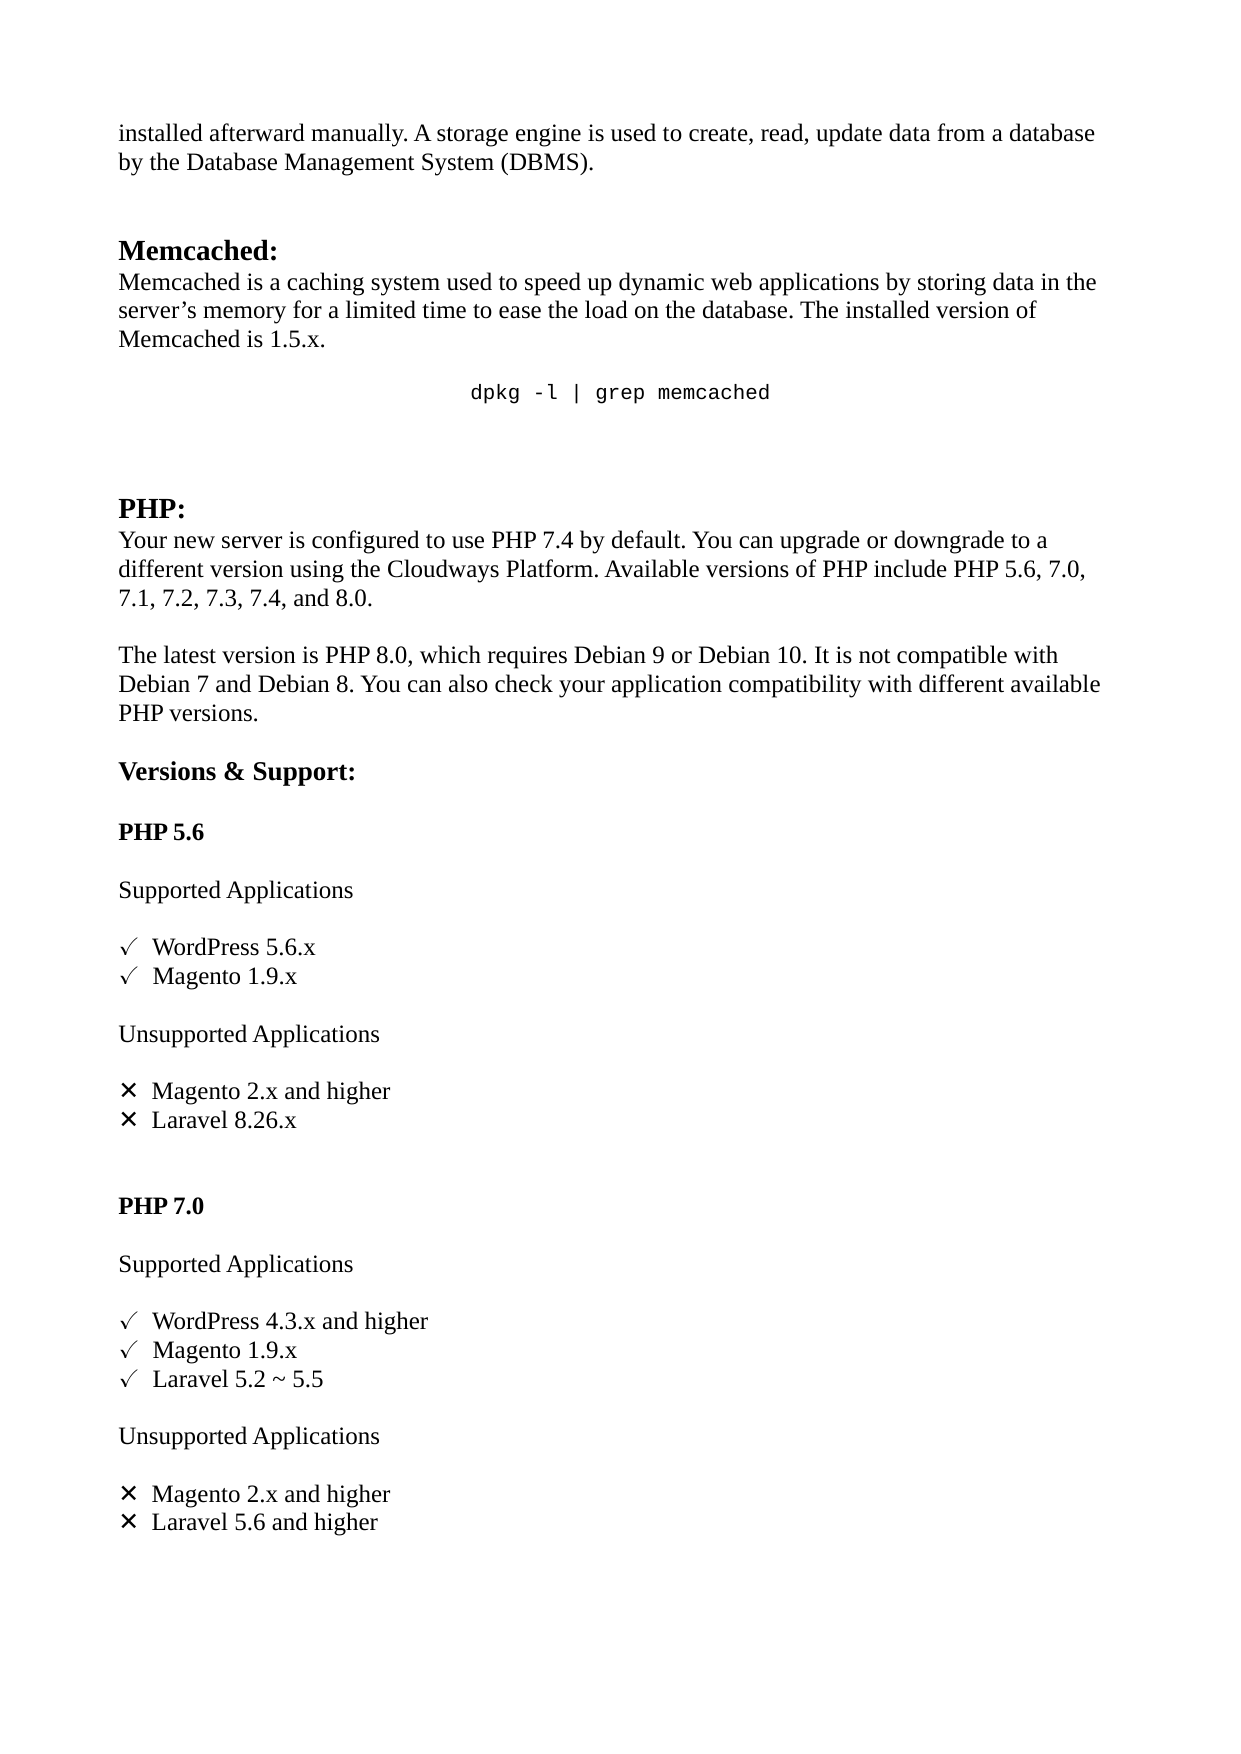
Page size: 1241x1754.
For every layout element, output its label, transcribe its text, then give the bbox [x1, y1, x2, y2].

text Unsupported Applications [118, 1421, 1122, 1450]
text Supported Applications [118, 1249, 1122, 1277]
text PHP 5.6 [118, 817, 1122, 846]
text The latest version is PHP 8.0, which requires Debian 9 or Debian 10. It is not compatible with Debian 7 and Debian 8. You can also check your application compatibility with different available PHP versions. [118, 640, 1122, 726]
text dpkg -l | grep memcached [118, 382, 1122, 405]
text Memcached: [118, 233, 1122, 267]
text ✓ Magento 1.9.x [118, 961, 1122, 990]
text Versions & Support: [118, 755, 1122, 786]
text ✓ Magento 1.9.x [118, 1335, 1122, 1364]
text Unsupported Applications [118, 1019, 1122, 1047]
text ✕ Laravel 8.26.x [118, 1105, 1122, 1134]
text PHP: [118, 492, 1122, 525]
text Supported Applications [118, 875, 1122, 904]
text ✕ Magento 2.x and higher [118, 1479, 1122, 1507]
text ✓ WordPress 4.3.x and higher [118, 1306, 1122, 1335]
text ✕ Laravel 5.6 and higher [118, 1507, 1122, 1536]
text PHP 7.0 [118, 1191, 1122, 1220]
text ✓ WordPress 5.6.x [118, 932, 1122, 961]
text Memcached is a caching system used to speed up dynamic web applications by storing data in the server’s memory for a limited time to ease the load on the database. The installed version of Memcached is 1.5.x. [118, 267, 1122, 353]
text ✕ Magento 2.x and higher [118, 1076, 1122, 1105]
text installed afterward manually. A storage engine is used to create, read, update data from a database by the Database Management System (DBMS). [118, 118, 1122, 176]
text Your new server is configured to use PHP 7.4 by default. You can upgrade or downgrade to a different version using the Cloudways Platform. Available versions of PHP include PHP 5.6, 7.0, 7.1, 7.2, 7.3, 7.4, and 8.0. [118, 525, 1122, 611]
text ✓ Laravel 5.2 ~ 5.5 [118, 1364, 1122, 1392]
